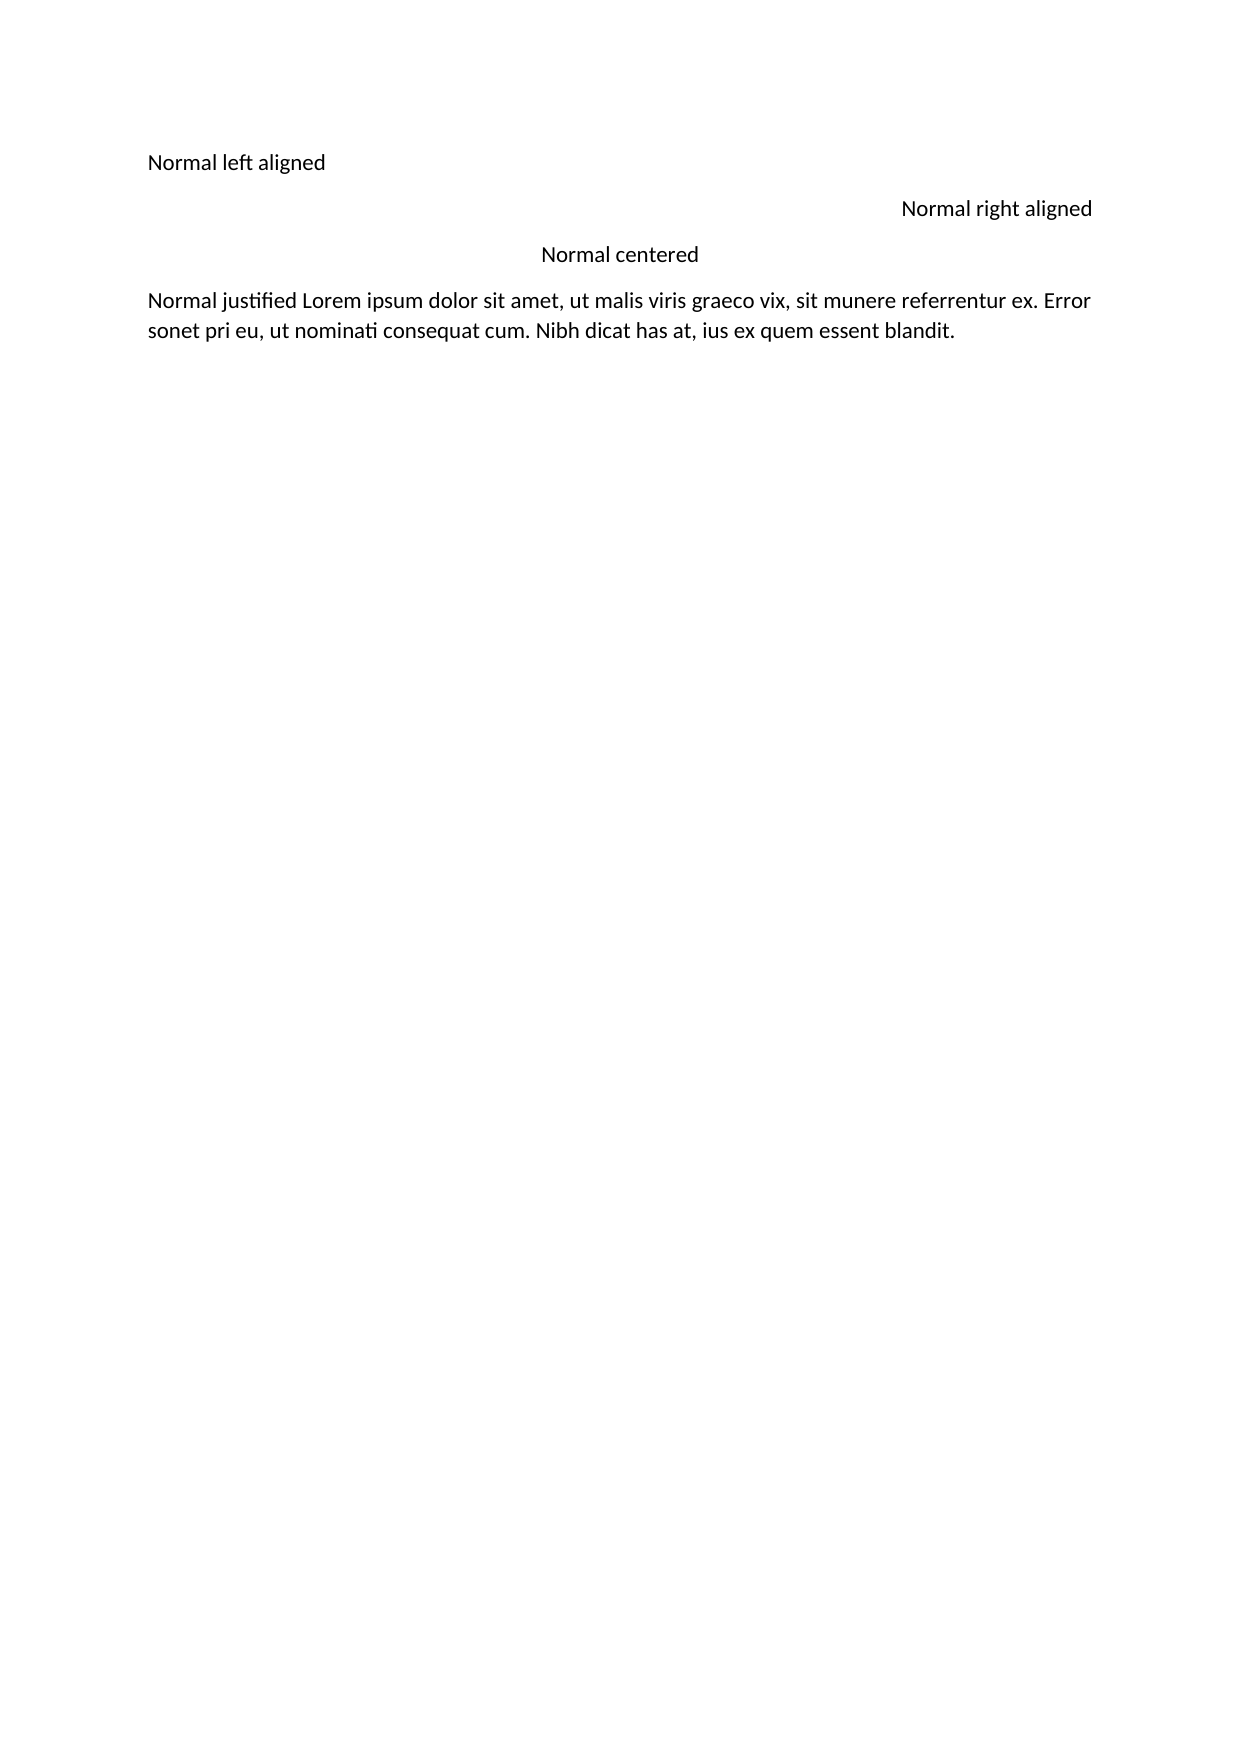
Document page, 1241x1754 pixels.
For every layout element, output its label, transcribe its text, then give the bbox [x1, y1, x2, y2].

text Normal justified Lorem ipsum dolor sit amet, ut malis viris graeco vix, sit munere referrentur ex. Error sonet pri eu, ut nominati consequat cum. Nibh dicat has at, ius ex quem essent blandit. [148, 287, 1093, 344]
text Normal left aligned [148, 148, 1093, 176]
text Normal right aligned [148, 194, 1093, 222]
text Normal centered [148, 240, 1093, 268]
